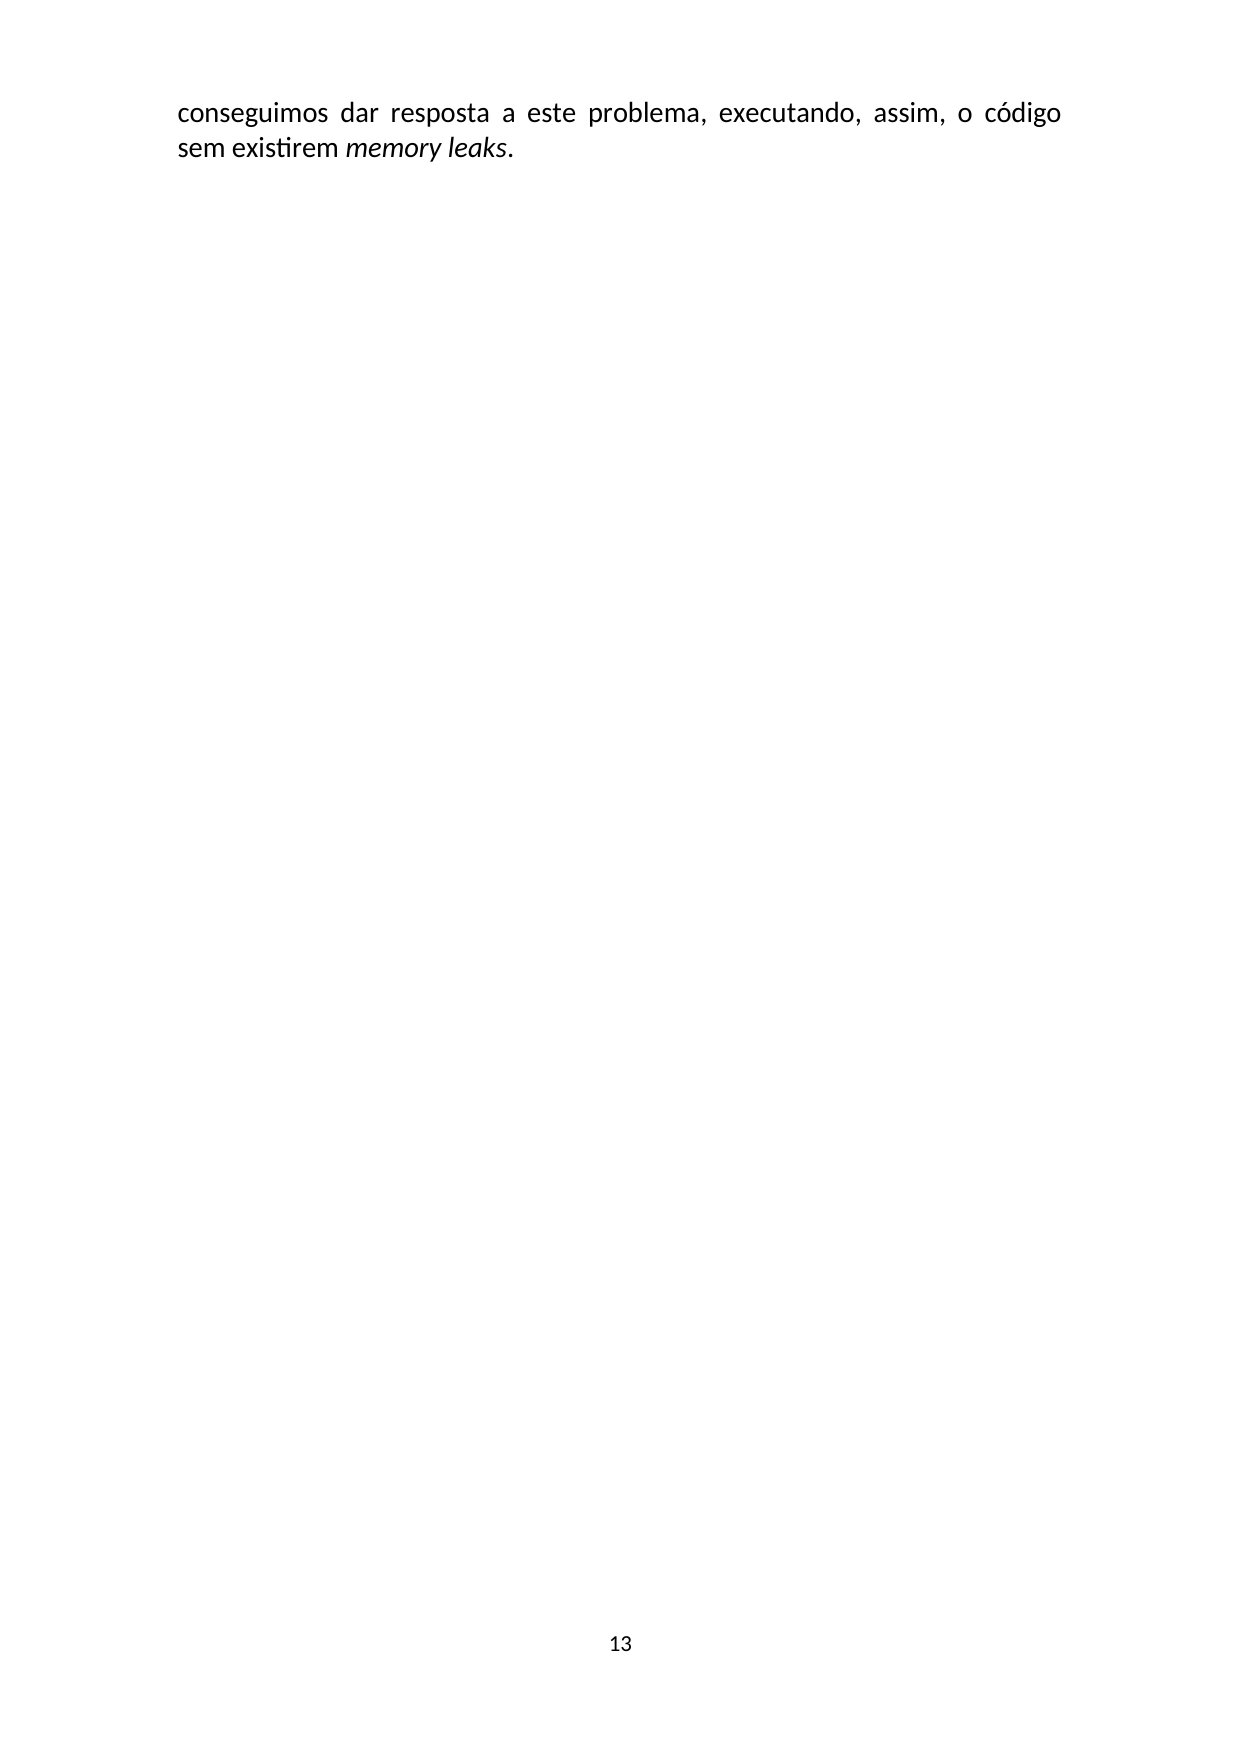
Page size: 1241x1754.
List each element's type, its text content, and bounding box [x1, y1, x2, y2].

text conseguimos dar resposta a este problema, executando, assim, o código sem existirem memory leaks. [177, 94, 1063, 165]
